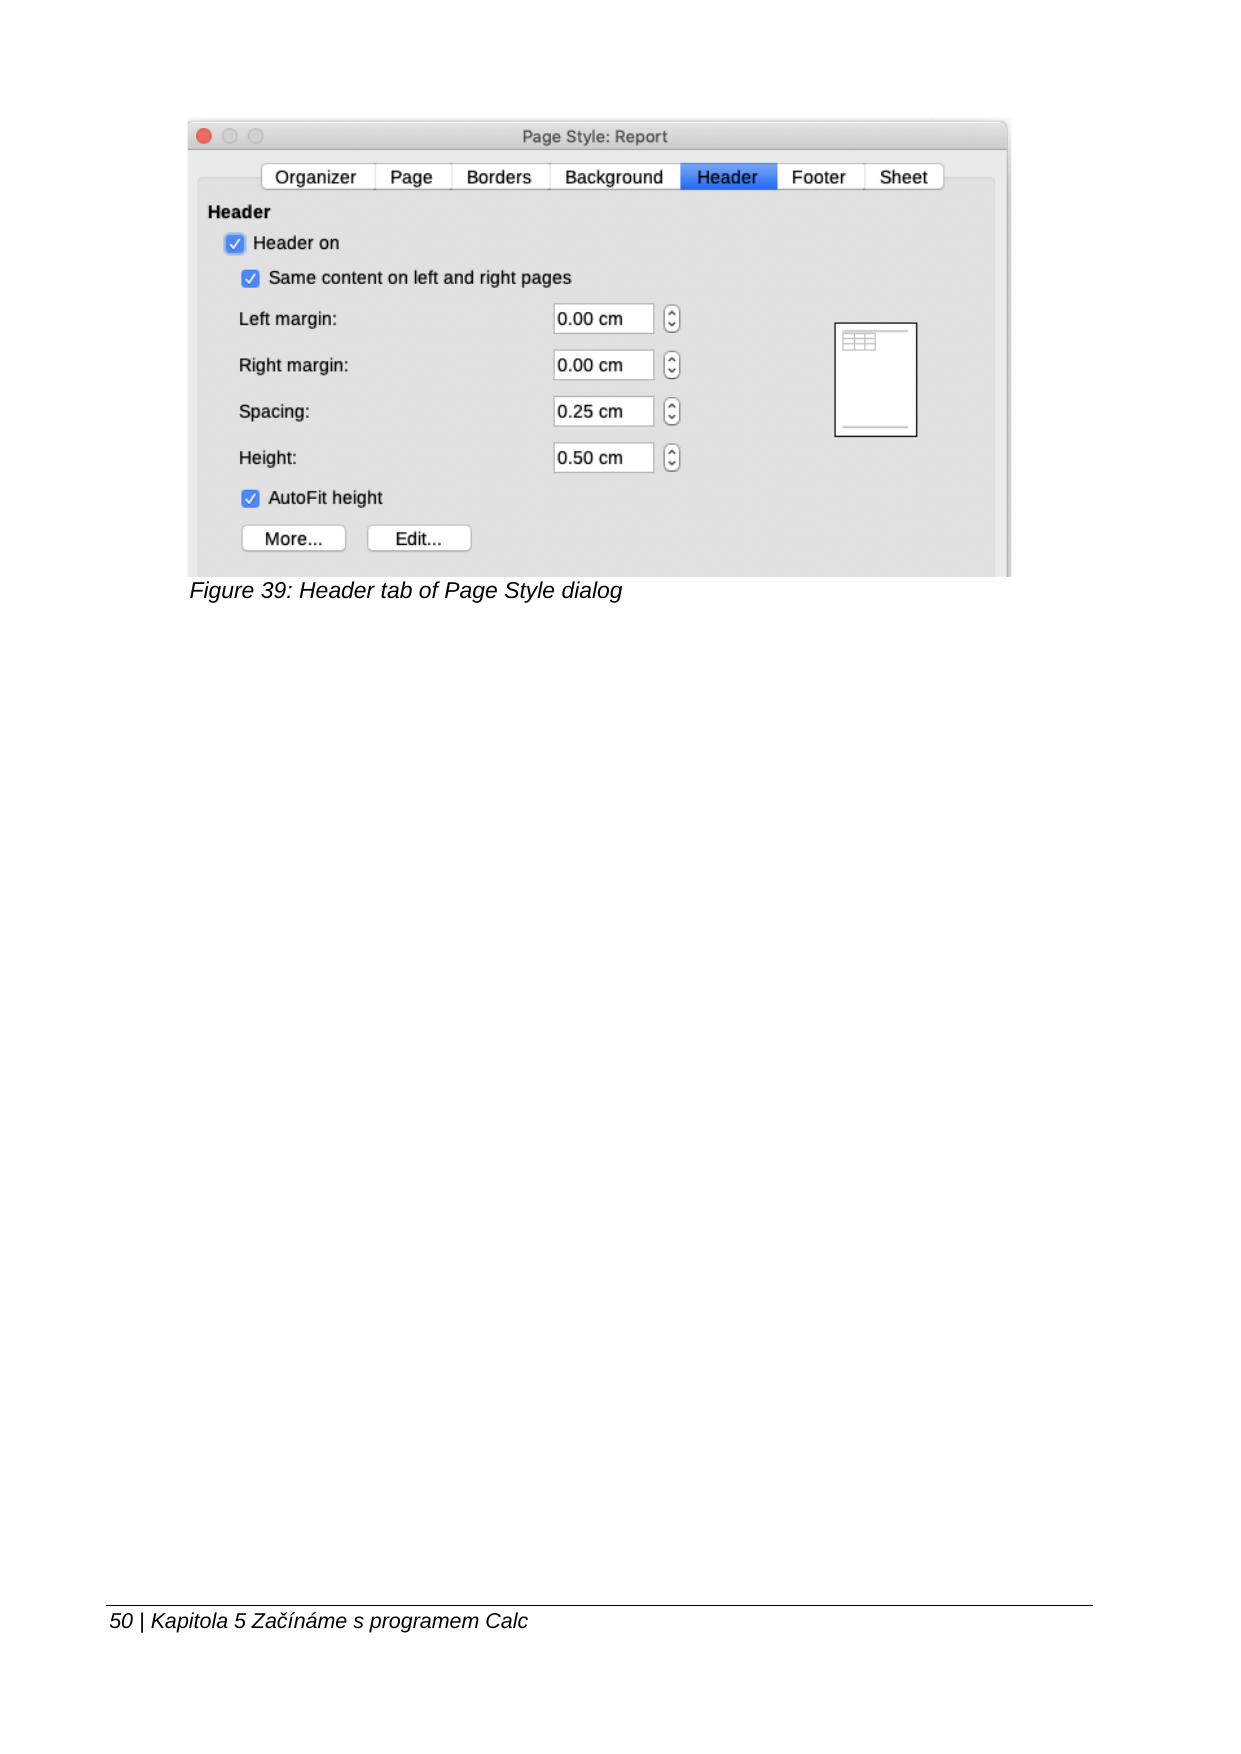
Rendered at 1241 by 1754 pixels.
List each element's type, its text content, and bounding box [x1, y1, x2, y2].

picture [187, 118, 1012, 577]
text Figure 39: Header tab of Page Style dialog [189, 577, 1009, 603]
